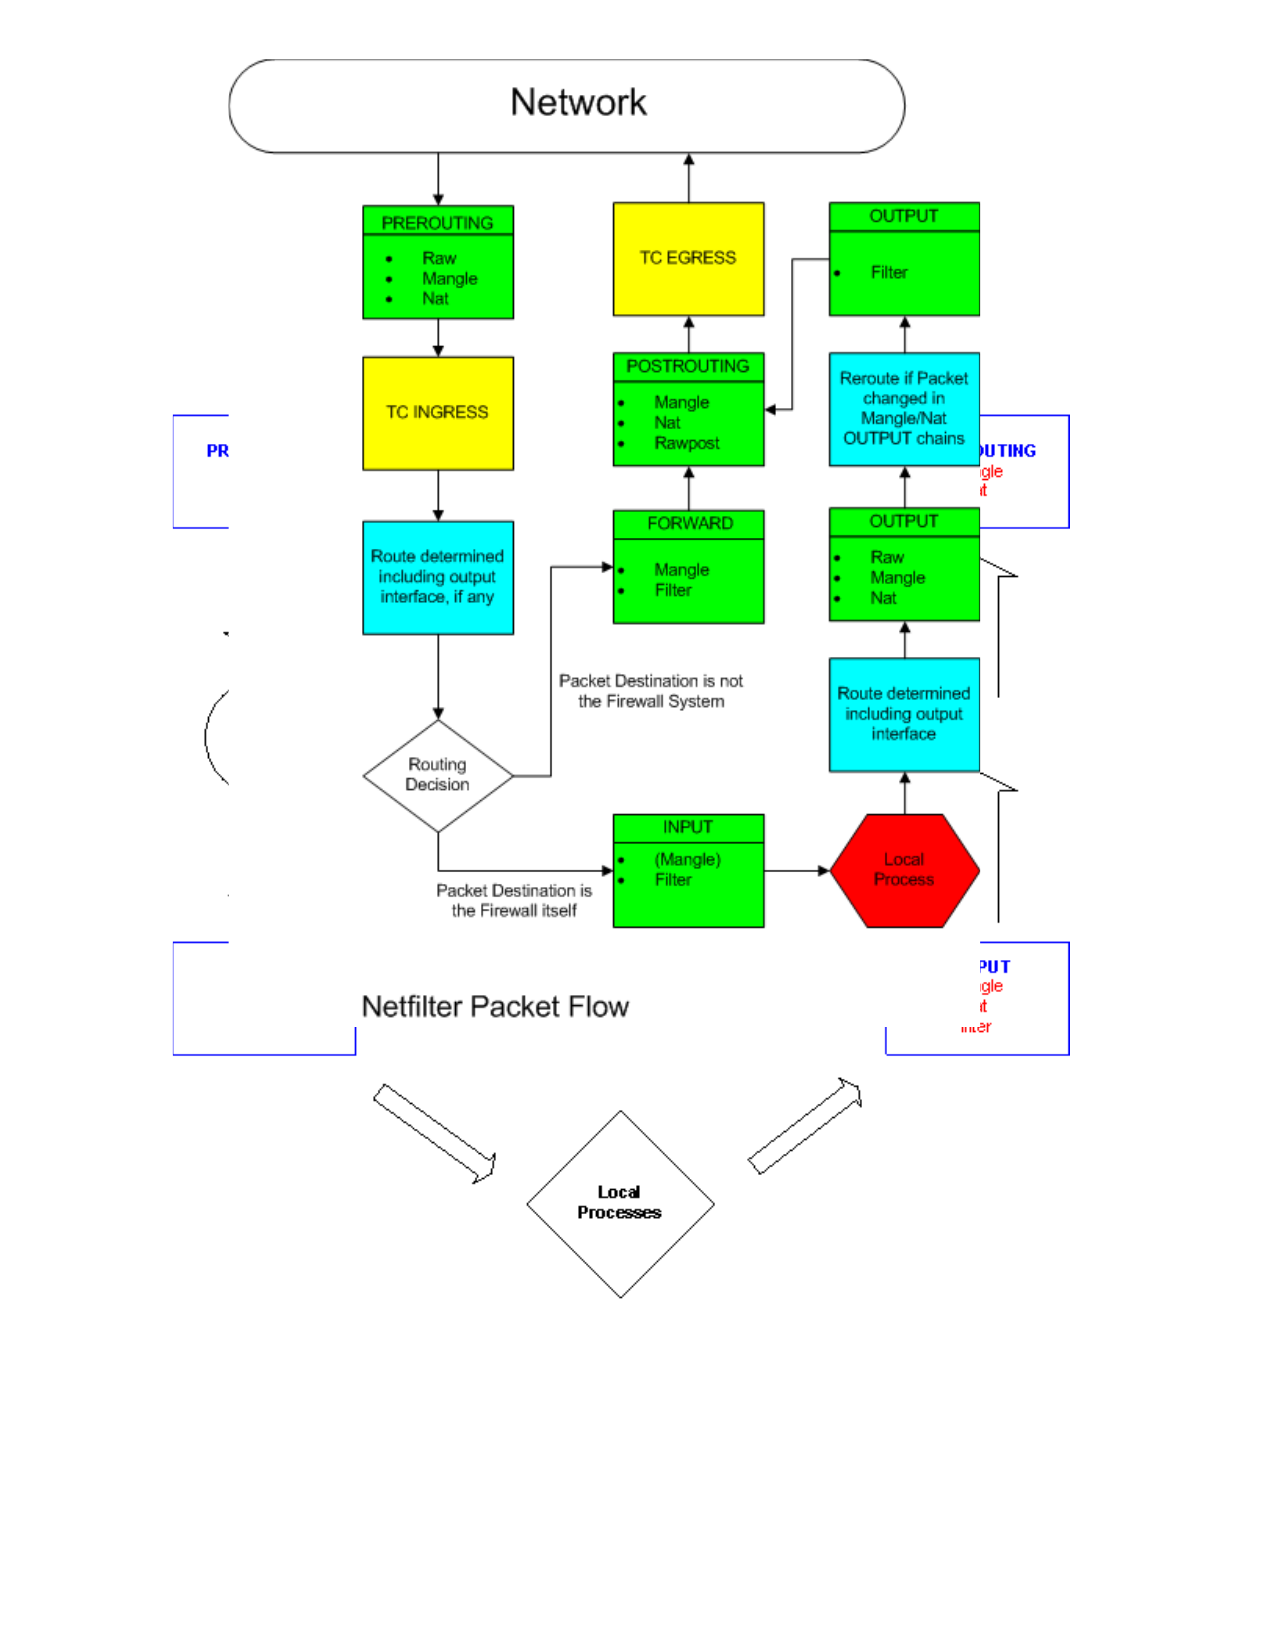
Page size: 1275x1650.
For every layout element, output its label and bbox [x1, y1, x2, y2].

picture [172, 59, 1070, 1300]
